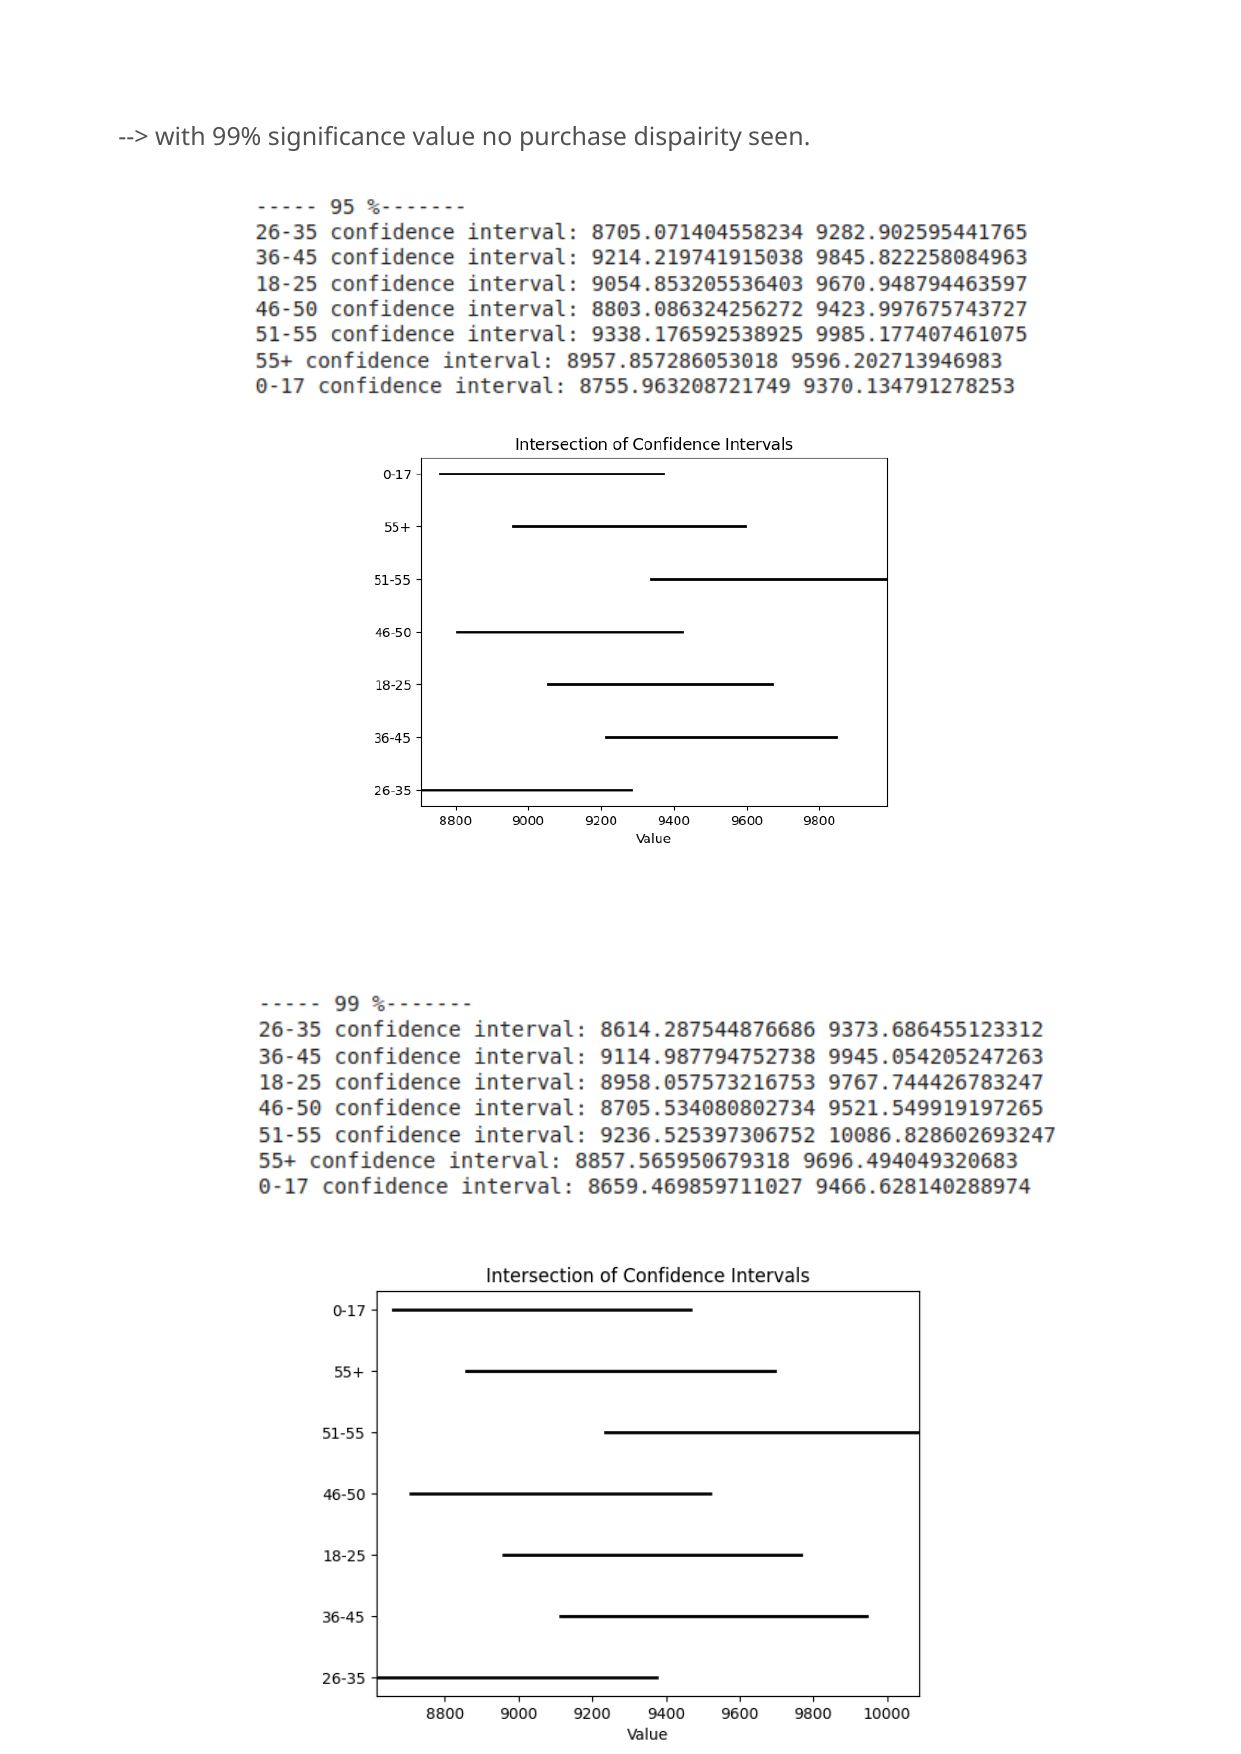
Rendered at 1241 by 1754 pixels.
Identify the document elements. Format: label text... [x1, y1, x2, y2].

picture [311, 1256, 929, 1754]
picture [206, 960, 1112, 1215]
picture [195, 161, 1086, 411]
picture [364, 427, 895, 855]
text --> with 99% significance value no purchase dispairity seen. [118, 118, 1122, 152]
